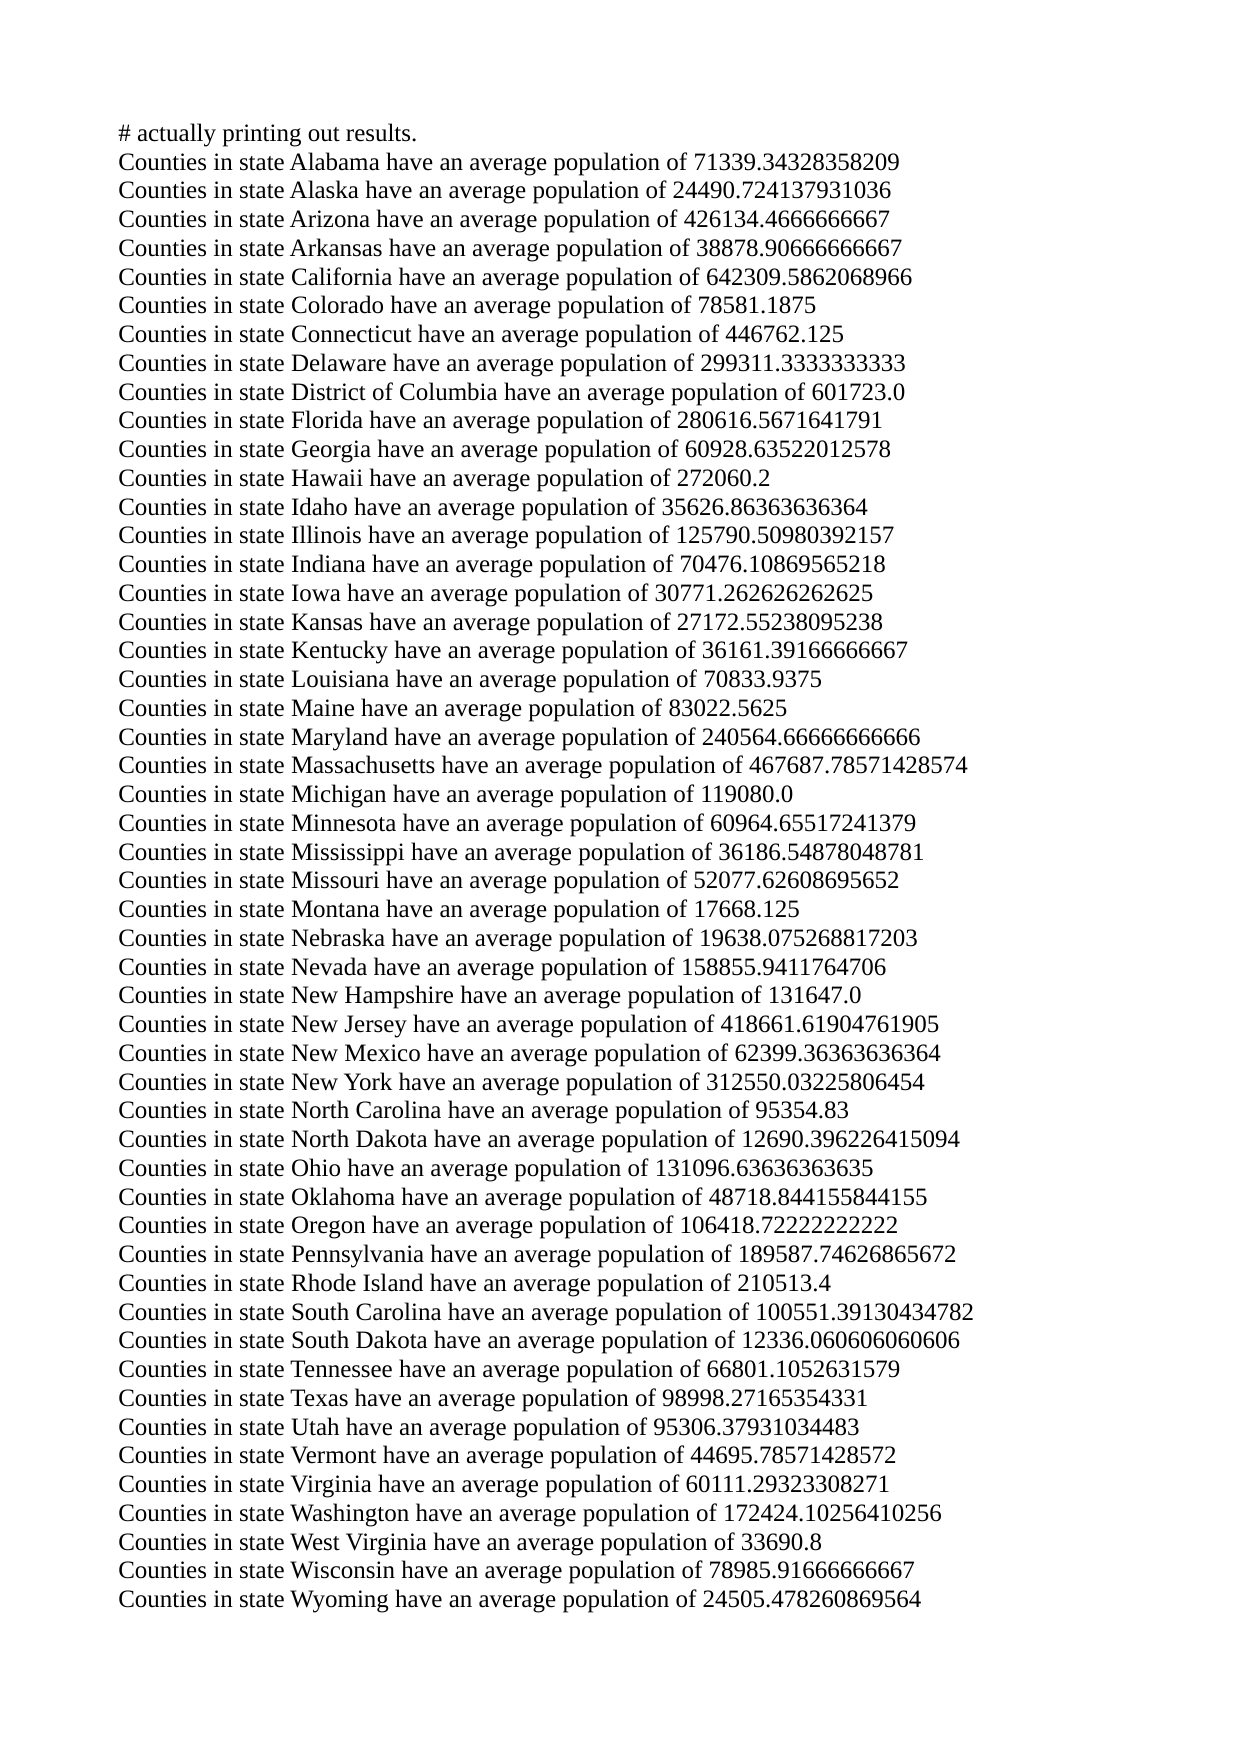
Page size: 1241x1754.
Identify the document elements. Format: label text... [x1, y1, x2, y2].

text Counties in state Kentucky have an average population of 36161.39166666667 [118, 636, 1122, 664]
text Counties in state New Hampshire have an average population of 131647.0 [118, 981, 1122, 1009]
text Counties in state Oregon have an average population of 106418.72222222222 [118, 1211, 1122, 1239]
text Counties in state Rhode Island have an average population of 210513.4 [118, 1268, 1122, 1297]
text Counties in state West Virginia have an average population of 33690.8 [118, 1527, 1122, 1556]
text Counties in state Nevada have an average population of 158855.9411764706 [118, 952, 1122, 981]
text Counties in state Iowa have an average population of 30771.262626262625 [118, 578, 1122, 607]
text Counties in state Hawaii have an average population of 272060.2 [118, 463, 1122, 492]
text Counties in state Minnesota have an average population of 60964.65517241379 [118, 808, 1122, 837]
text Counties in state Alaska have an average population of 24490.724137931036 [118, 176, 1122, 204]
text Counties in state Ohio have an average population of 131096.63636363635 [118, 1153, 1122, 1182]
text Counties in state Vermont have an average population of 44695.78571428572 [118, 1441, 1122, 1469]
text Counties in state Michigan have an average population of 119080.0 [118, 779, 1122, 808]
text Counties in state District of Columbia have an average population of 601723.0 [118, 377, 1122, 406]
text Counties in state Virginia have an average population of 60111.29323308271 [118, 1469, 1122, 1498]
text Counties in state Missouri have an average population of 52077.62608695652 [118, 866, 1122, 894]
text Counties in state New Jersey have an average population of 418661.61904761905 [118, 1009, 1122, 1038]
text Counties in state South Carolina have an average population of 100551.39130434782 [118, 1297, 1122, 1326]
text Counties in state New York have an average population of 312550.03225806454 [118, 1067, 1122, 1096]
text Counties in state Wisconsin have an average population of 78985.91666666667 [118, 1556, 1122, 1584]
text Counties in state Florida have an average population of 280616.5671641791 [118, 406, 1122, 434]
text Counties in state Tennessee have an average population of 66801.1052631579 [118, 1354, 1122, 1383]
text Counties in state Kansas have an average population of 27172.55238095238 [118, 607, 1122, 636]
text Counties in state Arizona have an average population of 426134.4666666667 [118, 204, 1122, 233]
text Counties in state Maine have an average population of 83022.5625 [118, 693, 1122, 722]
text Counties in state Mississippi have an average population of 36186.54878048781 [118, 837, 1122, 866]
text Counties in state Louisiana have an average population of 70833.9375 [118, 664, 1122, 693]
text Counties in state New Mexico have an average population of 62399.36363636364 [118, 1038, 1122, 1067]
text Counties in state Alabama have an average population of 71339.34328358209 [118, 147, 1122, 176]
text Counties in state Texas have an average population of 98998.27165354331 [118, 1383, 1122, 1412]
text Counties in state Colorado have an average population of 78581.1875 [118, 291, 1122, 319]
text Counties in state Indiana have an average population of 70476.10869565218 [118, 549, 1122, 578]
text Counties in state South Dakota have an average population of 12336.060606060606 [118, 1326, 1122, 1354]
text Counties in state Pennsylvania have an average population of 189587.74626865672 [118, 1239, 1122, 1268]
text Counties in state North Carolina have an average population of 95354.83 [118, 1096, 1122, 1124]
text Counties in state North Dakota have an average population of 12690.396226415094 [118, 1124, 1122, 1153]
text Counties in state Oklahoma have an average population of 48718.844155844155 [118, 1182, 1122, 1211]
text Counties in state Maryland have an average population of 240564.66666666666 [118, 722, 1122, 751]
text Counties in state Montana have an average population of 17668.125 [118, 894, 1122, 923]
text Counties in state California have an average population of 642309.5862068966 [118, 262, 1122, 291]
text Counties in state Georgia have an average population of 60928.63522012578 [118, 434, 1122, 463]
text Counties in state Utah have an average population of 95306.37931034483 [118, 1412, 1122, 1441]
text Counties in state Wyoming have an average population of 24505.478260869564 [118, 1584, 1122, 1613]
text Counties in state Arkansas have an average population of 38878.90666666667 [118, 233, 1122, 262]
text Counties in state Washington have an average population of 172424.10256410256 [118, 1498, 1122, 1527]
text Counties in state Massachusetts have an average population of 467687.78571428574 [118, 751, 1122, 779]
text Counties in state Delaware have an average population of 299311.3333333333 [118, 348, 1122, 377]
text Counties in state Nebraska have an average population of 19638.075268817203 [118, 923, 1122, 952]
text Counties in state Connecticut have an average population of 446762.125 [118, 319, 1122, 348]
text Counties in state Illinois have an average population of 125790.50980392157 [118, 521, 1122, 549]
text Counties in state Idaho have an average population of 35626.86363636364 [118, 492, 1122, 521]
text # actually printing out results. [118, 118, 1122, 147]
